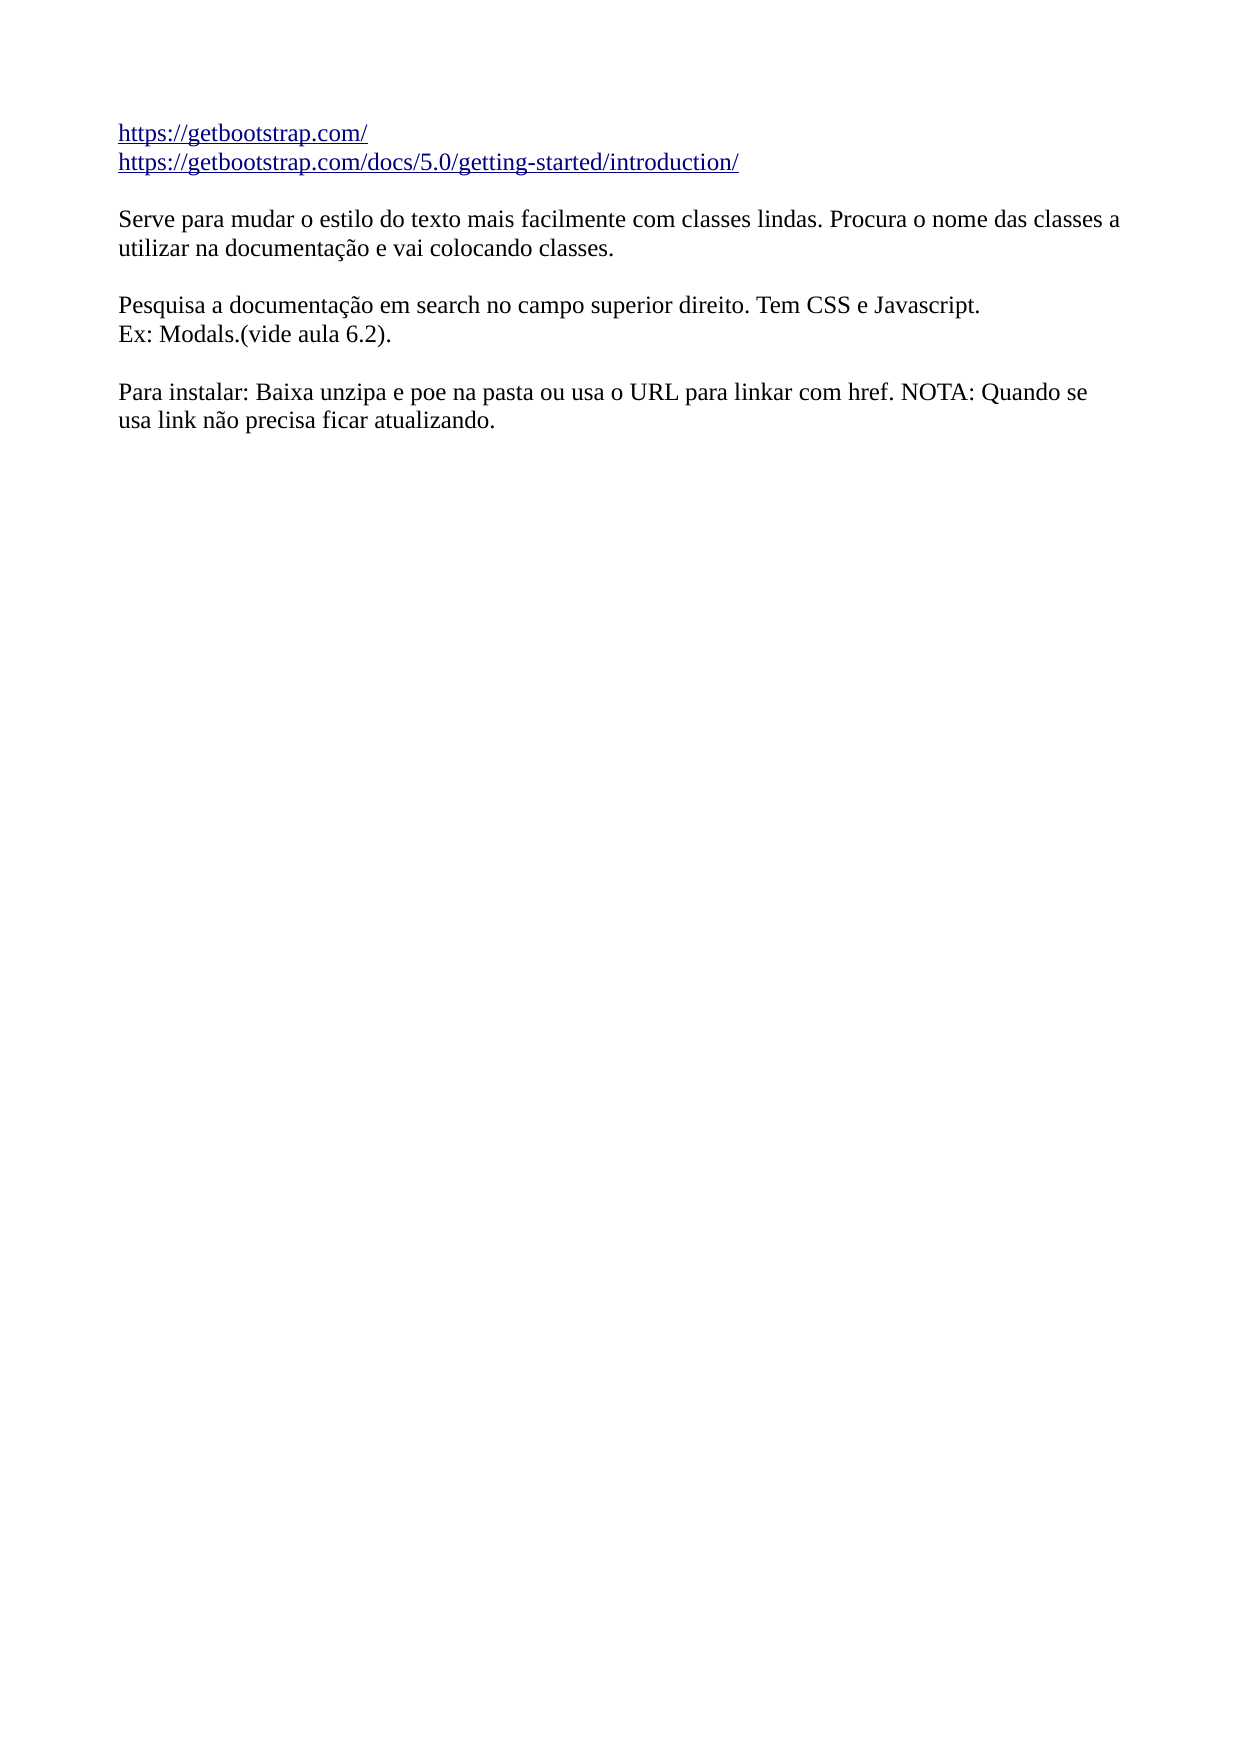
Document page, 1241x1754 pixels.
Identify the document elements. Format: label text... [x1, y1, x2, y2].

text Para instalar: Baixa unzipa e poe na pasta ou usa o URL para linkar com href. NOTA: Quando se usa link não precisa ficar atualizando. [118, 377, 1122, 434]
text https://getbootstrap.com/docs/5.0/getting-started/introduction/ [118, 147, 1122, 176]
text Serve para mudar o estilo do texto mais facilmente com classes lindas. Procura o nome das classes a utilizar na documentação e vai colocando classes. [118, 204, 1122, 262]
text Pesquisa a documentação em search no campo superior direito. Tem CSS e Javascript. [118, 262, 1122, 319]
text Ex: Modals.(vide aula 6.2). [118, 319, 1122, 348]
text https://getbootstrap.com/ [118, 118, 1122, 147]
